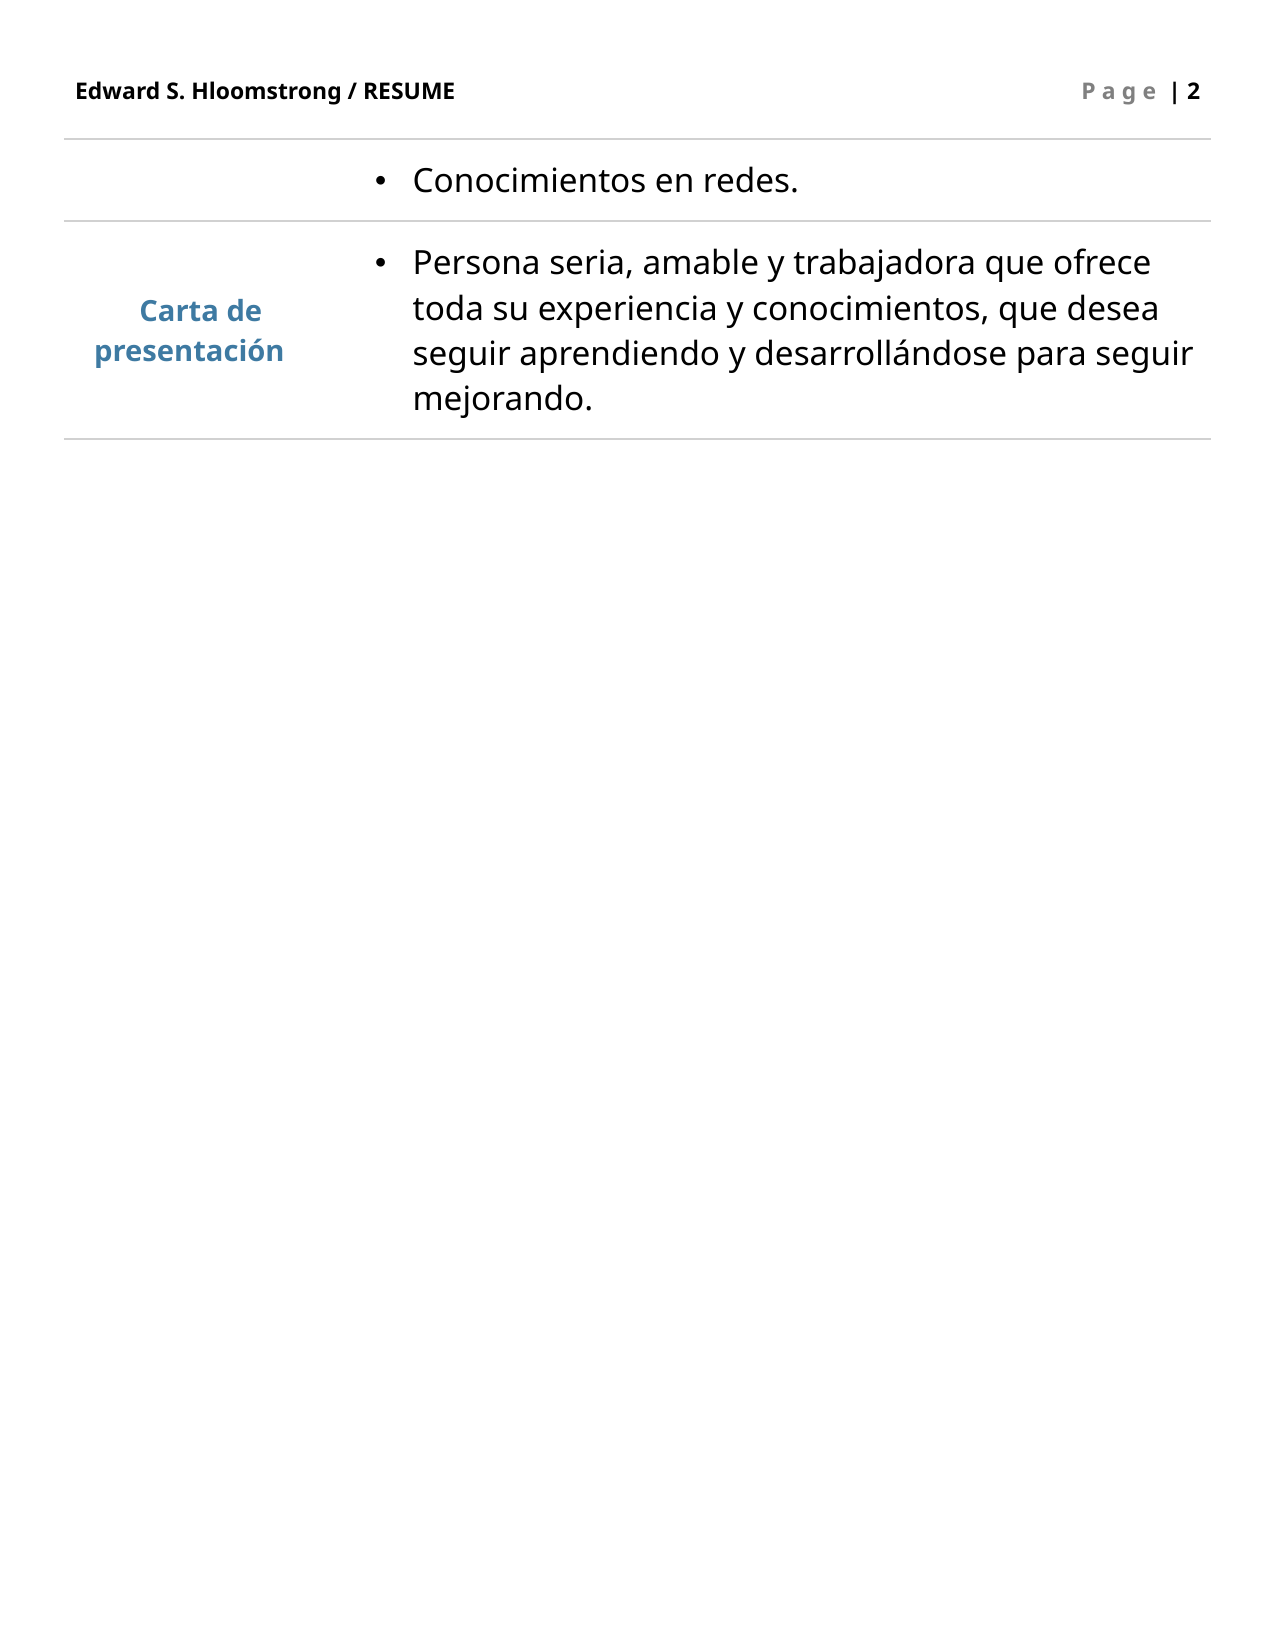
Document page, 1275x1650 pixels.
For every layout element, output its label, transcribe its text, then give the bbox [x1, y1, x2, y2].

table_cell [64, 140, 337, 219]
table_cell Carta de presentación [64, 222, 337, 438]
table_cell Conocimientos en ofimática. Conocimientos en Sistemas Operativos. Conocimientos en Hardware muy avanzados (Experiencia en montaje de ordenadores). Conocimientos en redes. [338, 140, 1211, 219]
table_cell Persona seria, amable y trabajadora que ofrece toda su experiencia y conocimientos, que desea seguir aprendiendo y desarrollándose para seguir mejorando. [338, 222, 1211, 438]
